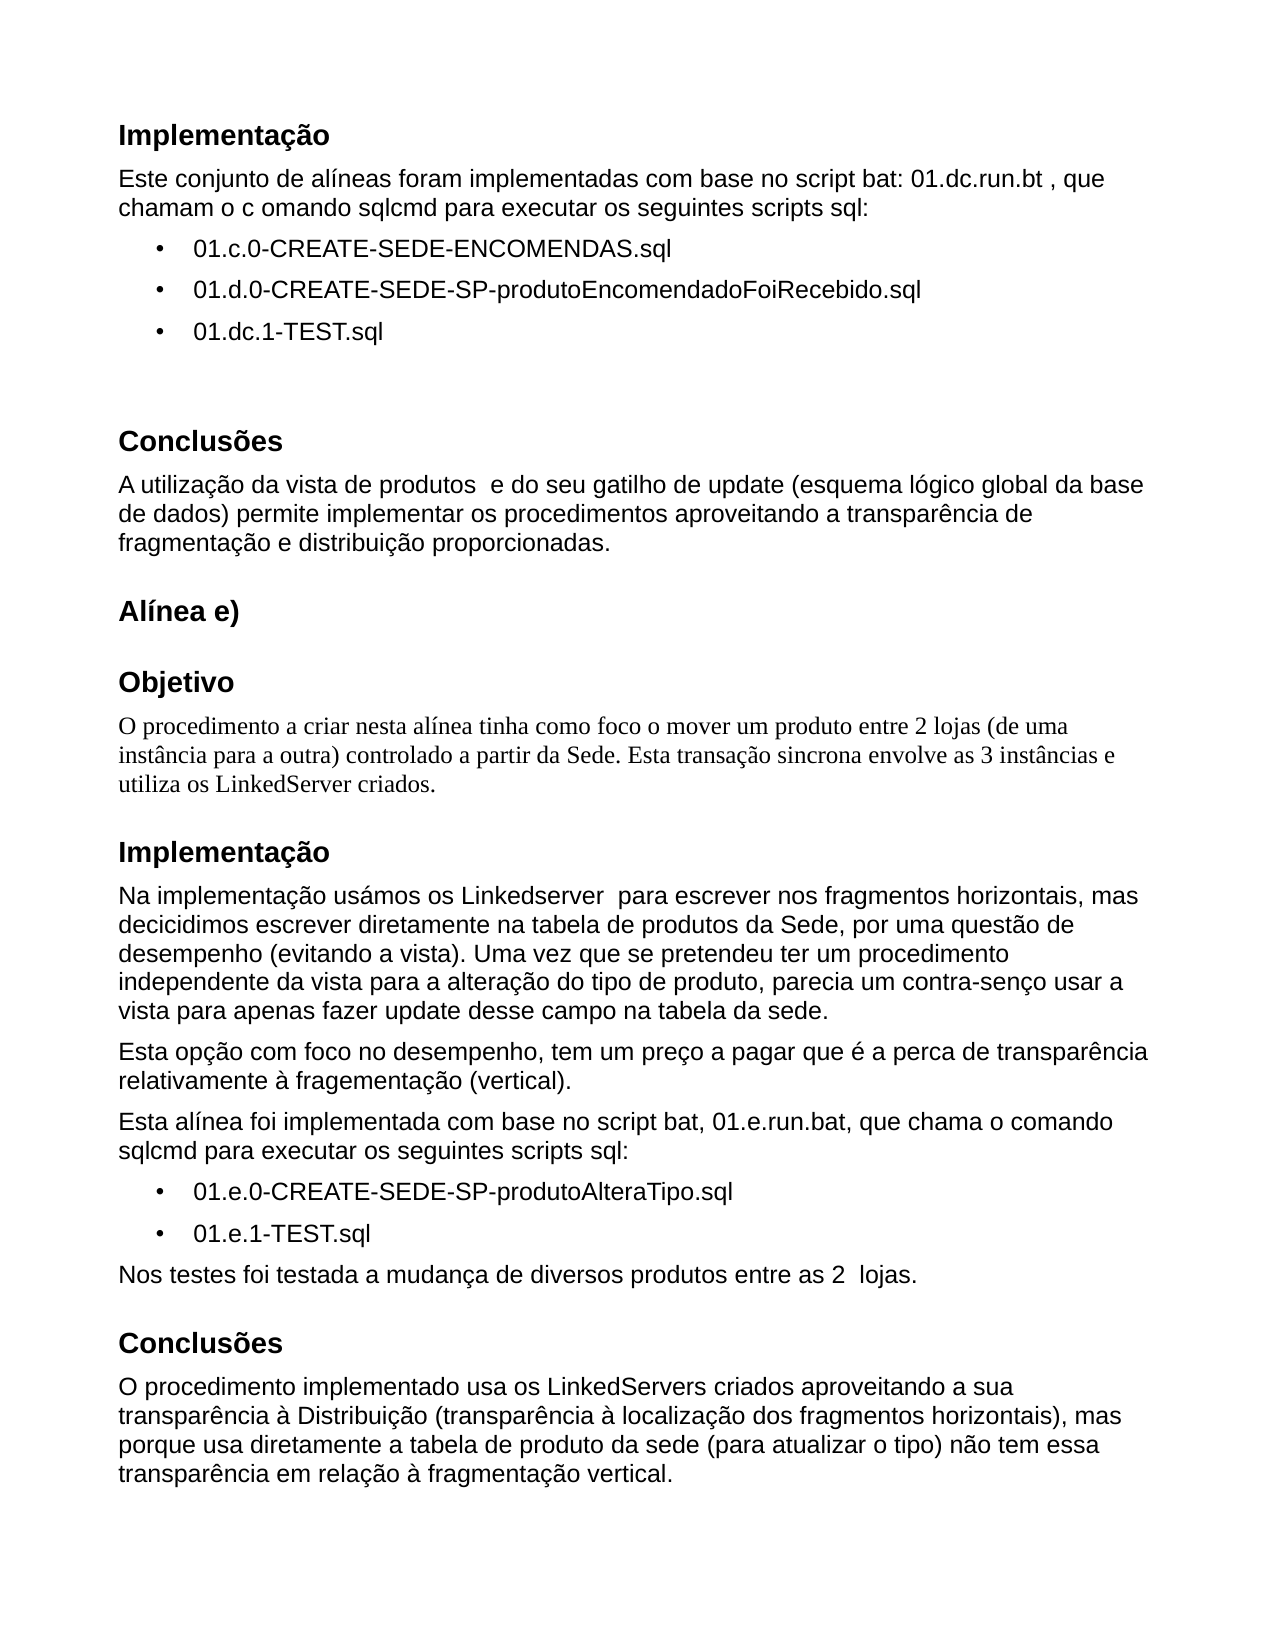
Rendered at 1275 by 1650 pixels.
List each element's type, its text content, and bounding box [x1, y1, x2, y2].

subtitle Alínea e) [118, 594, 1157, 628]
text O procedimento a criar nesta alínea tinha como foco o mover um produto entre 2 lojas (de uma instância para a outra) controlado a partir da Sede. Esta transação sincrona envolve as 3 instâncias e utiliza os LinkedServer criados. [118, 711, 1157, 798]
text Esta alínea foi implementada com base no script bat, 01.e.run.bat, que chama o comando sqlcmd para executar os seguintes scripts sql: [118, 1107, 1157, 1165]
text Nos testes foi testada a mudança de diversos produtos entre as 2 lojas. [118, 1260, 1157, 1289]
text A utilização da vista de produtos e do seu gatilho de update (esquema lógico global da base de dados) permite implementar os procedimentos aproveitando a transparência de fragmentação e distribuição proporcionadas. [118, 471, 1157, 557]
text O procedimento implementado usa os LinkedServers criados aproveitando a sua transparência à Distribuição (transparência à localização dos fragmentos horizontais), mas porque usa diretamente a tabela de produto da sede (para atualizar o tipo) não tem essa transparência em relação à fragmentação vertical. [118, 1372, 1157, 1487]
text Esta opção com foco no desempenho, tem um preço a pagar que é a perca de transparência relativamente à fragementação (vertical). [118, 1037, 1157, 1095]
subtitle Conclusões [118, 424, 1157, 458]
list 01.dc.1-TEST.sql [156, 317, 1157, 346]
text Na implementação usámos os Linkedserver para escrever nos fragmentos horizontais, mas decicidimos escrever diretamente na tabela de produtos da Sede, por uma questão de desempenho (evitando a vista). Uma vez que se pretendeu ter um procedimento independente da vista para a alteração do tipo de produto, parecia um contra-senço usar a vista para apenas fazer update desse campo na tabela da sede. [118, 881, 1157, 1025]
subtitle Implementação [118, 118, 1157, 152]
subtitle Conclusões [118, 1326, 1157, 1360]
list 01.d.0-CREATE-SEDE-SP-produtoEncomendadoFoiRecebido.sql [156, 276, 1157, 304]
list 01.c.0-CREATE-SEDE-ENCOMENDAS.sql [156, 234, 1157, 263]
text Este conjunto de alíneas foram implementadas com base no script bat: 01.dc.run.bt , que chamam o c omando sqlcmd para executar os seguintes scripts sql: [118, 164, 1157, 222]
subtitle Objetivo [118, 665, 1157, 699]
subtitle Implementação [118, 835, 1157, 869]
list 01.e.1-TEST.sql [156, 1219, 1157, 1248]
list 01.e.0-CREATE-SEDE-SP-produtoAlteraTipo.sql [156, 1177, 1157, 1206]
